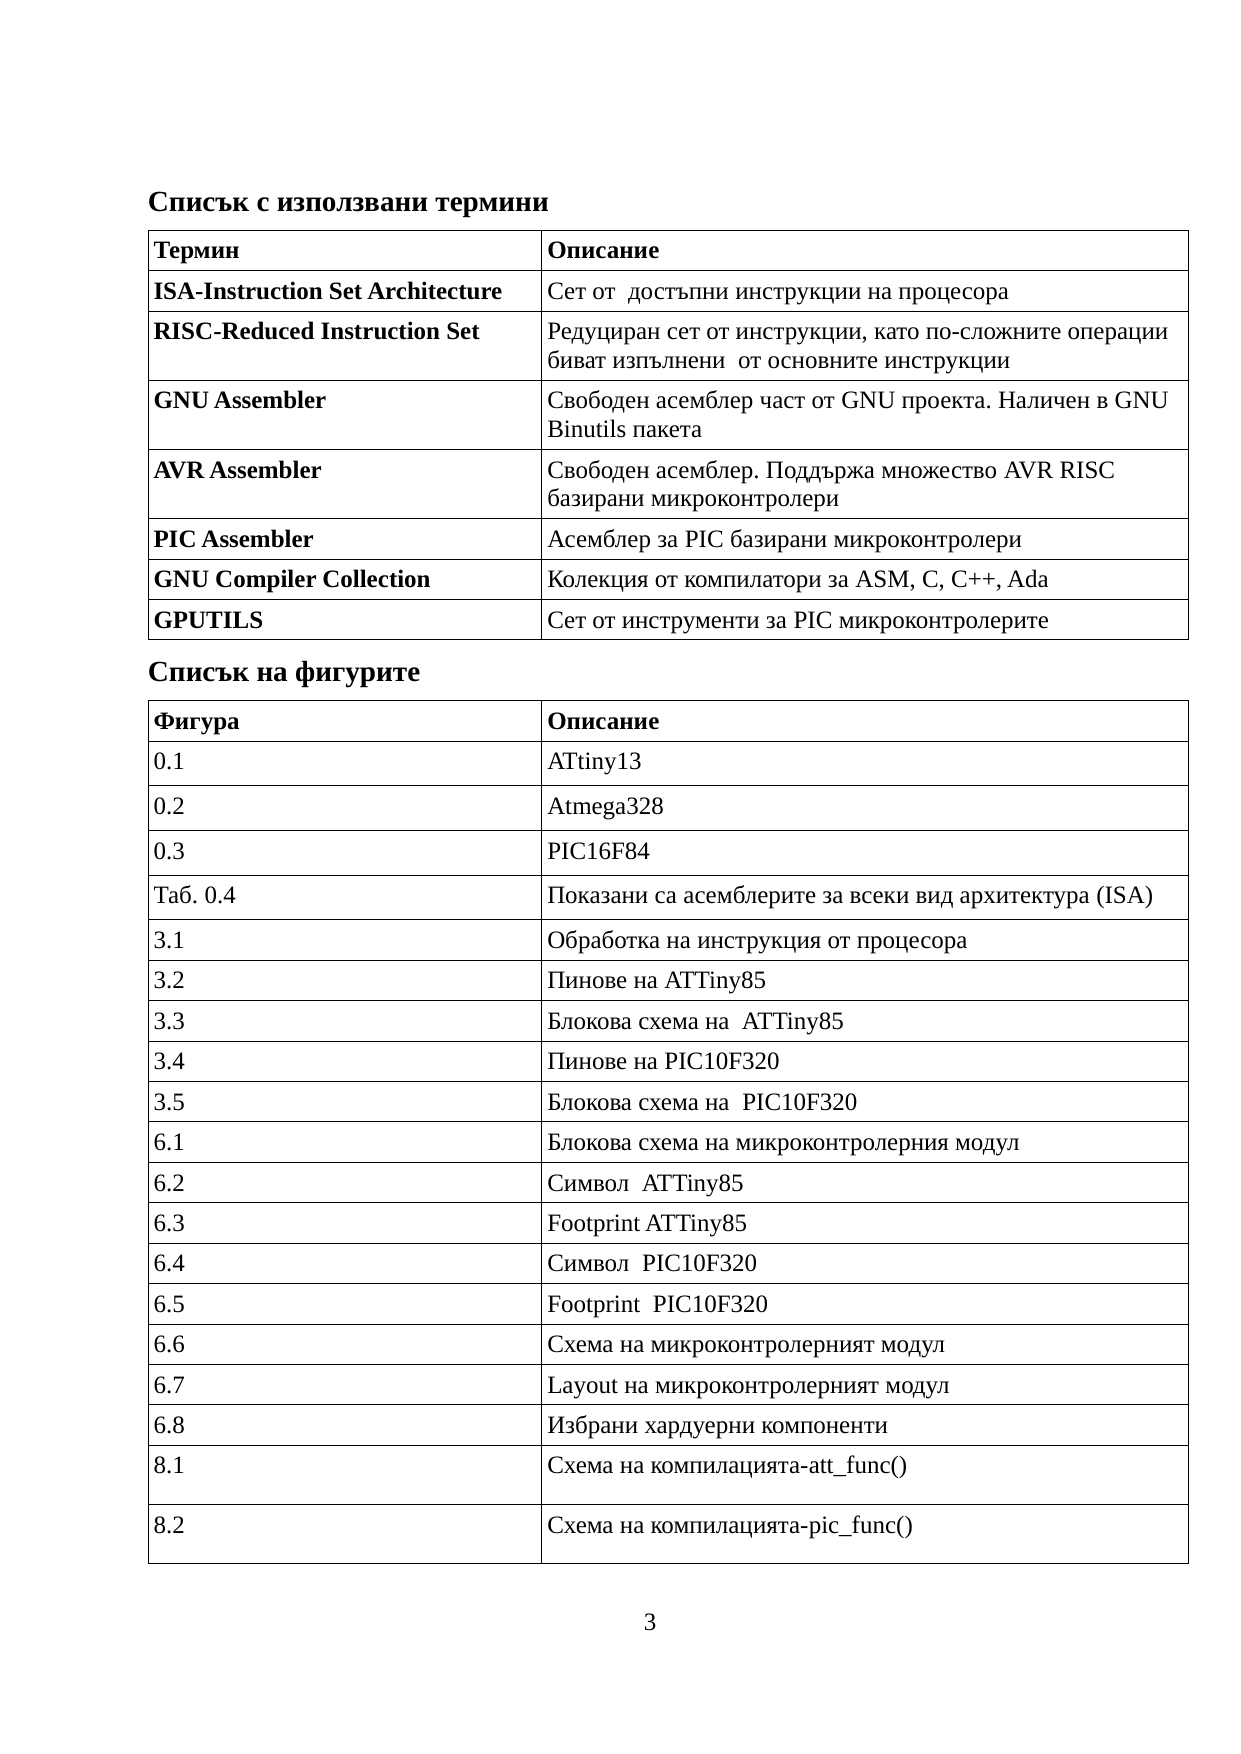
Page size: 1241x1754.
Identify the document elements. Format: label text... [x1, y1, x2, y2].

table_header Описание [542, 231, 1188, 270]
table_cell 0.1 [149, 742, 541, 785]
table_cell 6.6 [149, 1325, 541, 1364]
table_cell Схема на компилацията-att_func() [542, 1446, 1188, 1504]
table_cell Footprint PIC10F320 [542, 1284, 1188, 1323]
table_cell PIC Assembler [149, 519, 541, 558]
table_cell Схема на компилацията-pic_func() [542, 1505, 1188, 1563]
table_cell Схема на микроконтролерният модул [542, 1325, 1188, 1364]
table_cell 6.2 [149, 1163, 541, 1202]
table_cell Обработка на инструкция от процесора [542, 920, 1188, 960]
table_cell 0.3 [149, 831, 541, 874]
table_cell 0.2 [149, 786, 541, 830]
table_header Термин [149, 231, 541, 270]
table_cell 3.2 [149, 961, 541, 1000]
table_cell ATtiny13 [542, 742, 1188, 785]
table_cell Свободен асемблер. Поддържа множество AVR RISC базирани микроконтролери [542, 450, 1188, 518]
table_cell Пинове на ATTiny85 [542, 961, 1188, 1000]
table_cell Footprint ATTiny85 [542, 1203, 1188, 1243]
subtitle Списък на фигурите [148, 654, 1152, 688]
table_cell Сет от инструменти за PIC микроконтролерите [542, 600, 1188, 639]
table_cell 6.1 [149, 1122, 541, 1162]
table_cell 3.1 [149, 920, 541, 960]
table_cell 6.8 [149, 1405, 541, 1445]
subtitle Списък с използвани термини [148, 184, 1152, 217]
table_header Фигура [149, 701, 541, 741]
table_cell Таб. 0.4 [149, 876, 541, 919]
table_cell Atmega328 [542, 786, 1188, 830]
table_cell 3.5 [149, 1082, 541, 1121]
table_cell PIC16F84 [542, 831, 1188, 874]
table_cell Свободен асемблер част от GNU проекта. Наличен в GNU Binutils пакета [542, 381, 1188, 449]
table_cell 3.3 [149, 1001, 541, 1041]
table_cell 6.4 [149, 1244, 541, 1283]
table_cell 6.5 [149, 1284, 541, 1323]
table_cell Редуциран сет от инструкции, като по-сложните операции биват изпълнени от основните инструкции [542, 312, 1188, 380]
table_cell Асемблер за PIC базирани микроконтролери [542, 519, 1188, 558]
table_cell 6.7 [149, 1365, 541, 1404]
table_cell Колекция от компилатори за ASM, C, C++, Ada [542, 560, 1188, 599]
table_cell RISC-Reduced Instruction Set [149, 312, 541, 380]
table_cell GNU Compiler Collection [149, 560, 541, 599]
table_cell Показани са асемблерите за всеки вид архитектура (ISA) [542, 876, 1188, 919]
table_cell Пинове на PIC10F320 [542, 1042, 1188, 1081]
table_cell Блокова схема на PIC10F320 [542, 1082, 1188, 1121]
table_cell AVR Assembler [149, 450, 541, 518]
table_cell Сет от достъпни инструкции на процесора [542, 271, 1188, 311]
table_cell 6.3 [149, 1203, 541, 1243]
table_cell Блокова схема на микроконтролерния модул [542, 1122, 1188, 1162]
table_cell Символ PIC10F320 [542, 1244, 1188, 1283]
table_cell 8.2 [149, 1505, 541, 1563]
table_cell Избрани хардуерни компоненти [542, 1405, 1188, 1445]
table_header Описание [542, 701, 1188, 741]
table_cell Layout на микроконтролерният модул [542, 1365, 1188, 1404]
table_cell 3.4 [149, 1042, 541, 1081]
table_cell Блокова схема на ATTiny85 [542, 1001, 1188, 1041]
table_cell Символ ATTiny85 [542, 1163, 1188, 1202]
table_cell ISA-Instruction Set Architecture [149, 271, 541, 311]
table_cell GNU Assembler [149, 381, 541, 449]
table_cell 8.1 [149, 1446, 541, 1504]
table_cell GPUTILS [149, 600, 541, 639]
